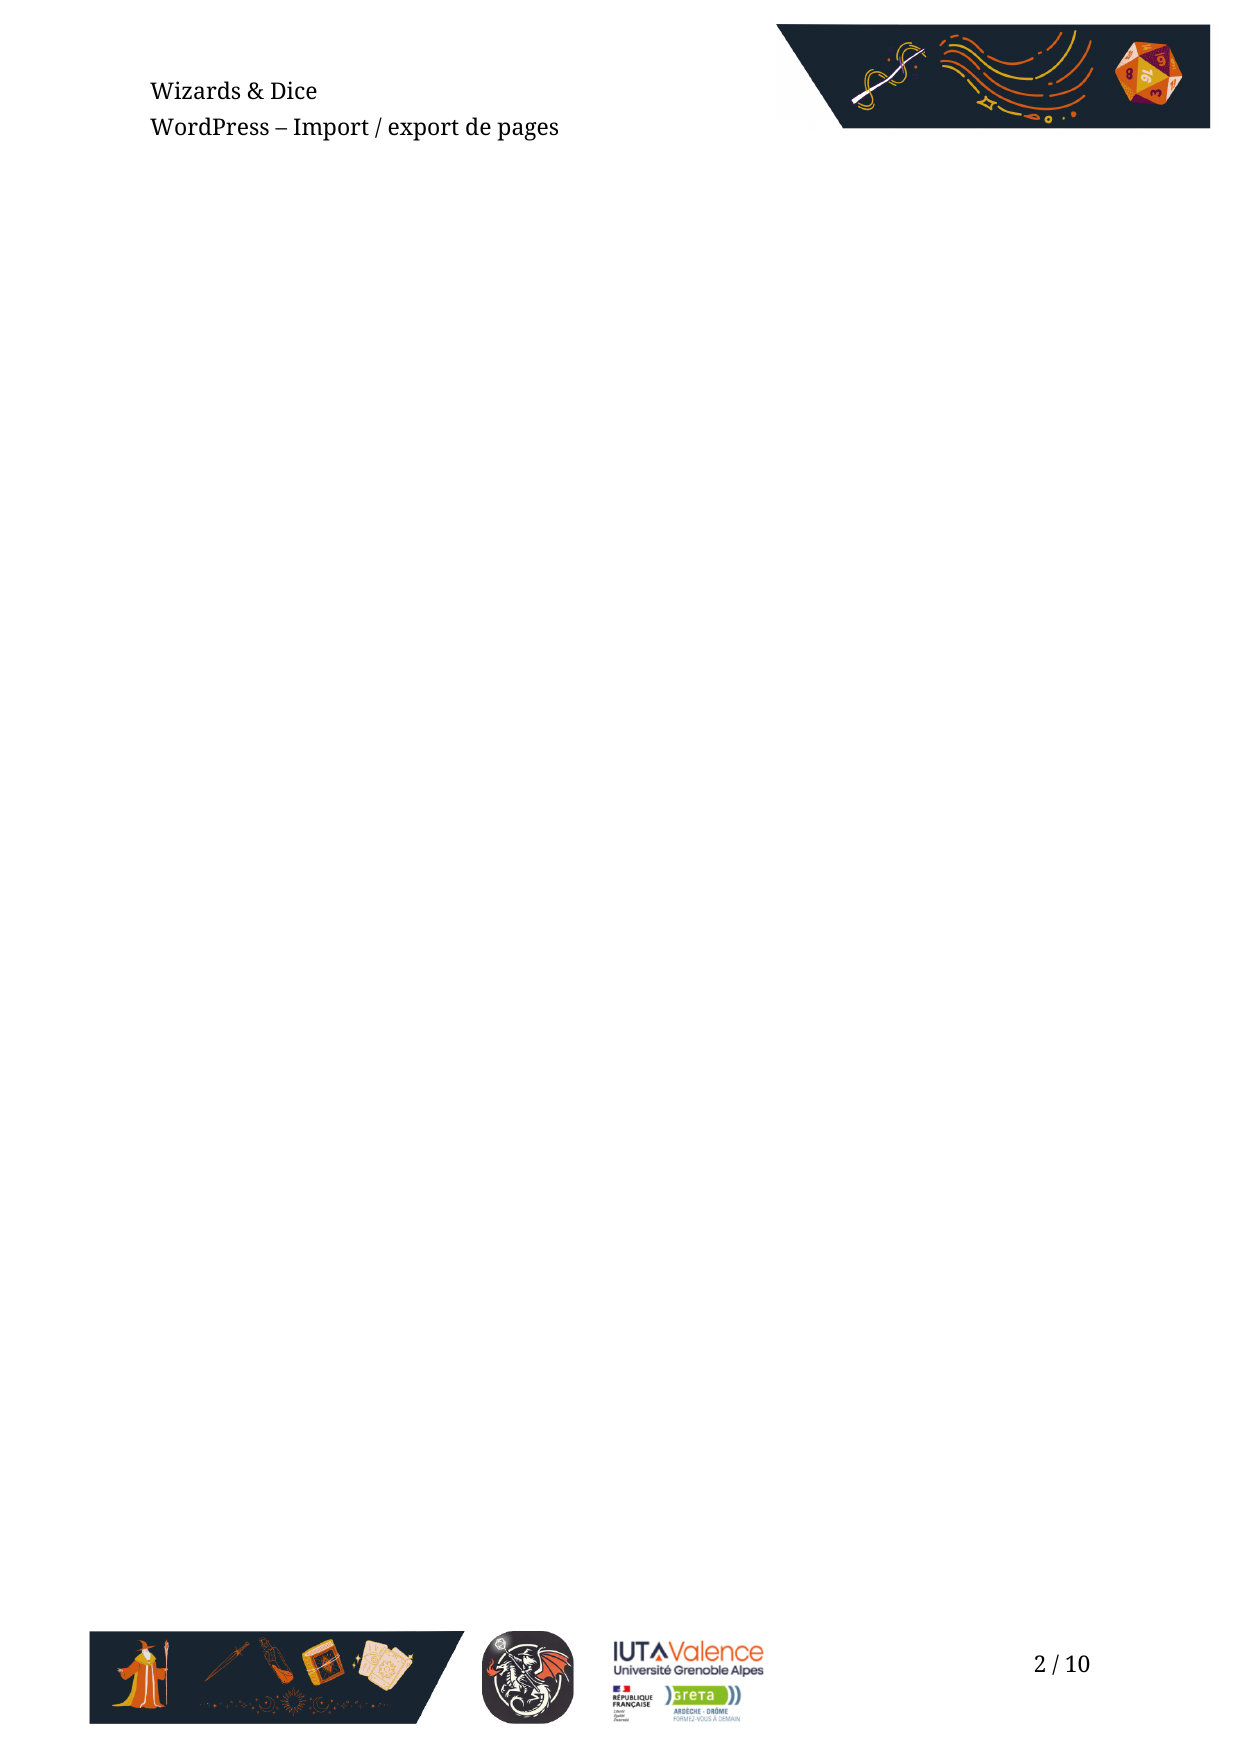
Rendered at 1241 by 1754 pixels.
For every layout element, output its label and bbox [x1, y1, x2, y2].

picture [81, 1620, 788, 1733]
picture [771, 21, 1218, 131]
